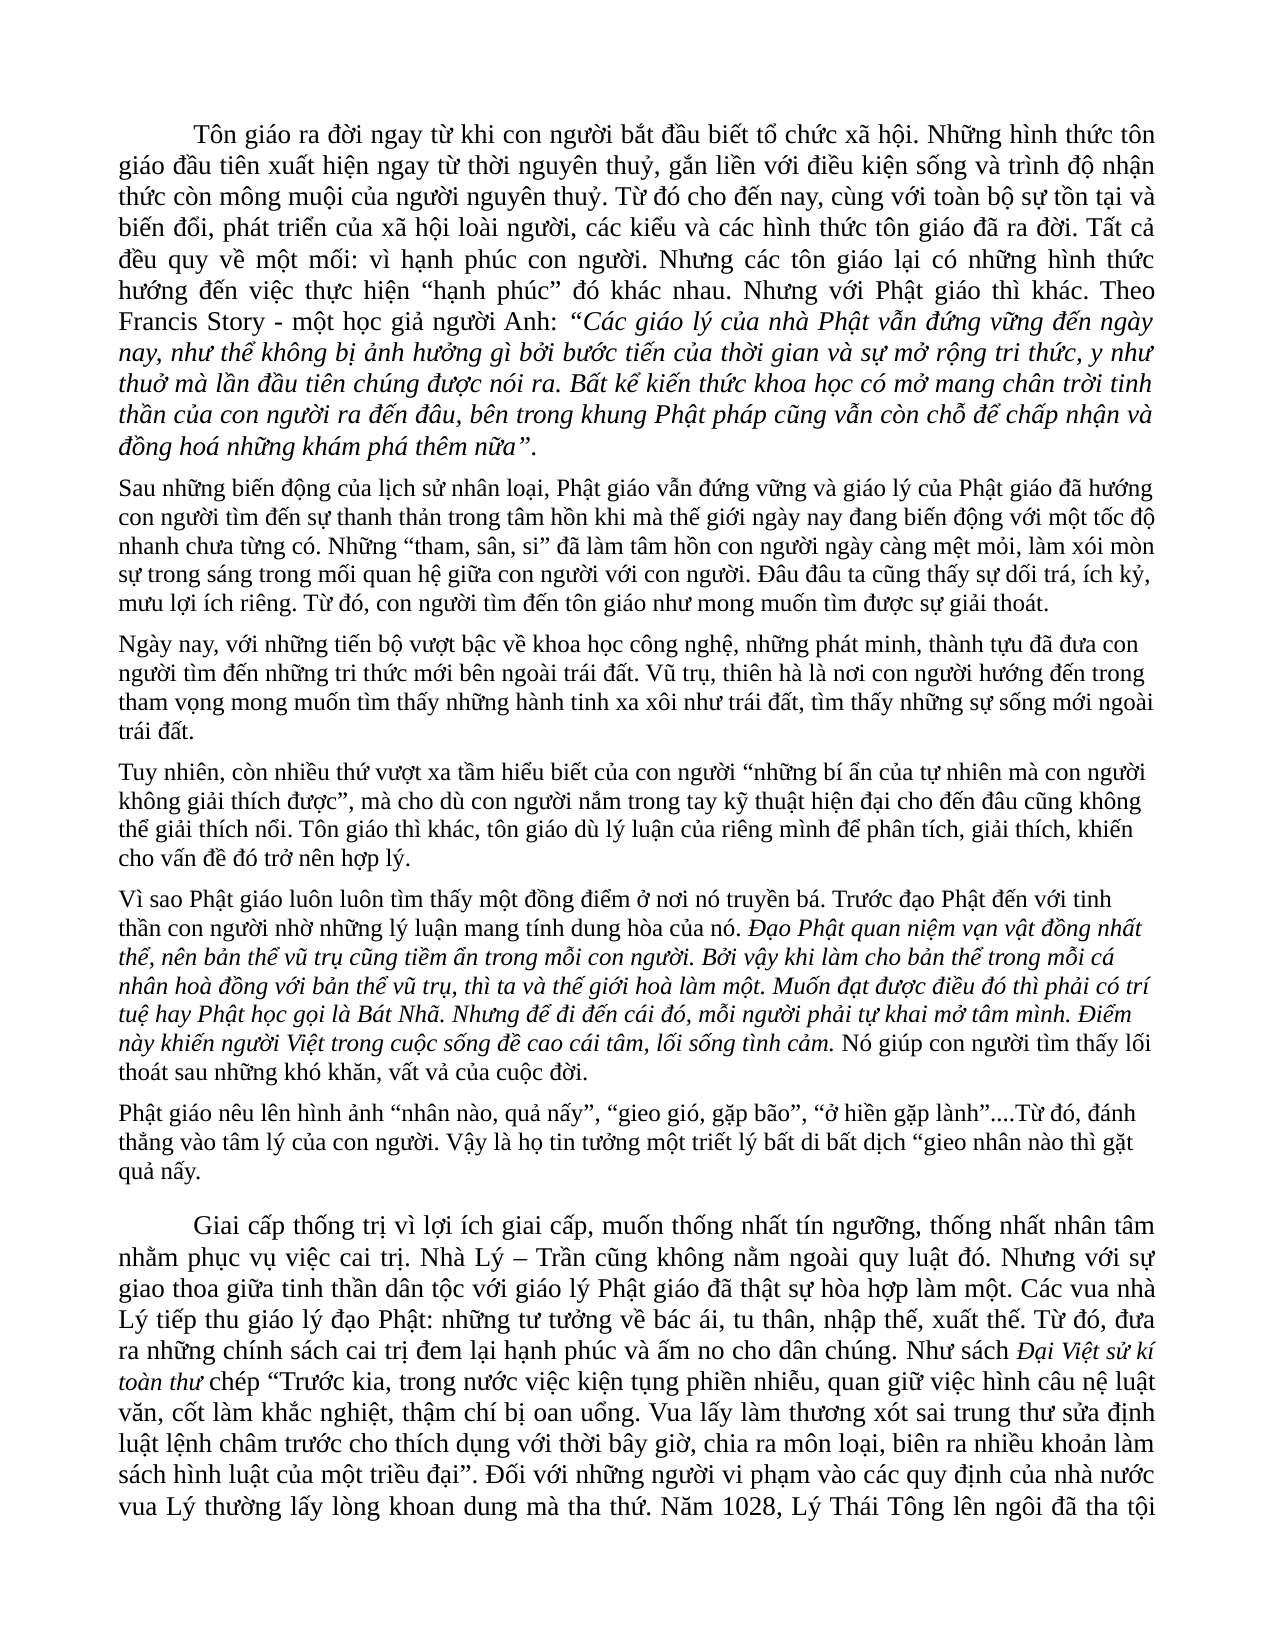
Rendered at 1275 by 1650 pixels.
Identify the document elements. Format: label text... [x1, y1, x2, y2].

text Tuy nhiên, còn nhiều thứ vượt xa tầm hiểu biết của con người “những bí ẩn của tự nhiên mà con người không giải thích được”, mà cho dù con người nắm trong tay kỹ thuật hiện đại cho đến đâu cũng không thể giải thích nổi. Tôn giáo thì khác, tôn giáo dù lý luận của riêng mình để phân tích, giải thích, khiến cho vấn đề đó trở nên hợp lý. [118, 757, 1157, 872]
text Phật giáo nêu lên hình ảnh “nhân nào, quả nấy”, “gieo gió, gặp bão”, “ở hiền gặp lành”....Từ đó, đánh thẳng vào tâm lý của con người. Vậy là họ tin tưởng một triết lý bất di bất dịch “gieo nhân nào thì gặt quả nấy. [118, 1098, 1157, 1184]
text Ngày nay, với những tiến bộ vượt bậc về khoa học công nghệ, những phát minh, thành tựu đã đưa con người tìm đến những tri thức mới bên ngoài trái đất. Vũ trụ, thiên hà là nơi con người hướng đến trong tham vọng mong muốn tìm thấy những hành tinh xa xôi như trái đất, tìm thấy những sự sống mới ngoài trái đất. [118, 629, 1157, 744]
text Tôn giáo ra đời ngay từ khi con người bắt đầu biết tổ chức xã hội. Những hình thức tôn giáo đầu tiên xuất hiện ngay từ thời nguyên thuỷ, gắn liền với điều kiện sống và trình độ nhận thức còn mông muội của người nguyên thuỷ. Từ đó cho đến nay, cùng với toàn bộ sự tồn tại và biến đổi, phát triển của xã hội loài người, các kiểu và các hình thức tôn giáo đã ra đời. Tất cả đều quy về một mối: vì hạnh phúc con người. Nhưng các tôn giáo lại có những hình thức hướng đến việc thực hiện “hạnh phúc” đó khác nhau. Nhưng với Phật giáo thì khác. Theo Francis Story - một học giả người Anh: “Các giáo lý của nhà Phật vẫn đứng vững đến ngày nay, như thể không bị ảnh hưởng gì bởi bước tiến của thời gian và sự mở rộng tri thức, y như thuở mà lần đầu tiên chúng được nói ra. Bất kể kiến thức khoa học có mở mang chân trời tinh thần của con người ra đến đâu, bên trong khung Phật pháp cũng vẫn còn chỗ để chấp nhận và đồng hoá những khám phá thêm nữa”. [118, 118, 1157, 461]
text Vì sao Phật giáo luôn luôn tìm thấy một đồng điểm ở nơi nó truyền bá. Trước đạo Phật đến với tinh thần con người nhờ những lý luận mang tính dung hòa của nó. Đạo Phật quan niệm vạn vật đồng nhất thể, nên bản thể vũ trụ cũng tiềm ẩn trong mỗi con người. Bởi vậy khi làm cho bản thể trong mỗi cá nhân hoà đồng với bản thể vũ trụ, thì ta và thế giới hoà làm một. Muốn đạt được điều đó thì phải có trí tuệ hay Phật học gọi là Bát Nhã. Nhưng để đi đến cái đó, mỗi người phải tự khai mở tâm mình. Điểm này khiến người Việt trong cuộc sống đề cao cái tâm, lối sống tình cảm. Nó giúp con người tìm thấy lối thoát sau những khó khăn, vất vả của cuộc đời. [118, 884, 1157, 1086]
text Sau những biến động của lịch sử nhân loại, Phật giáo vẫn đứng vững và giáo lý của Phật giáo đã hướng con người tìm đến sự thanh thản trong tâm hồn khi mà thế giới ngày nay đang biến động với một tốc độ nhanh chưa từng có. Những “tham, sân, si” đã làm tâm hồn con người ngày càng mệt mỏi, làm xói mòn sự trong sáng trong mối quan hệ giữa con người với con người. Đâu đâu ta cũng thấy sự dối trá, ích kỷ, mưu lợi ích riêng. Từ đó, con người tìm đến tôn giáo như mong muốn tìm được sự giải thoát. [118, 473, 1157, 617]
text Giai cấp thống trị vì lợi ích giai cấp, muốn thống nhất tín ngưỡng, thống nhất nhân tâm nhằm phục vụ việc cai trị. Nhà Lý – Trần cũng không nằm ngoài quy luật đó. Nhưng với sự giao thoa giữa tinh thần dân tộc với giáo lý Phật giáo đã thật sự hòa hợp làm một. Các vua nhà Lý tiếp thu giáo lý đạo Phật: những tư tưởng về bác ái, tu thân, nhập thế, xuất thế. Từ đó, đưa ra những chính sách cai trị đem lại hạnh phúc và ấm no cho dân chúng. Như sách Đại Việt sử kí toàn thư chép “Trước kia, trong nước việc kiện tụng phiền nhiễu, quan giữ việc hình câu nệ luật văn, cốt làm khắc nghiệt, thậm chí bị oan uổng. Vua lấy làm thương xót sai trung thư sửa định luật lệnh châm trước cho thích dụng với thời bây giờ, chia ra môn loại, biên ra nhiều khoản làm sách hình luật của một triều đại”. Đối với những người vi phạm vào các quy định của nhà nước vua Lý thường lấy lòng khoan dung mà tha thứ. Năm 1028, Lý Thái Tông lên ngôi đã tha tội [118, 1209, 1157, 1521]
